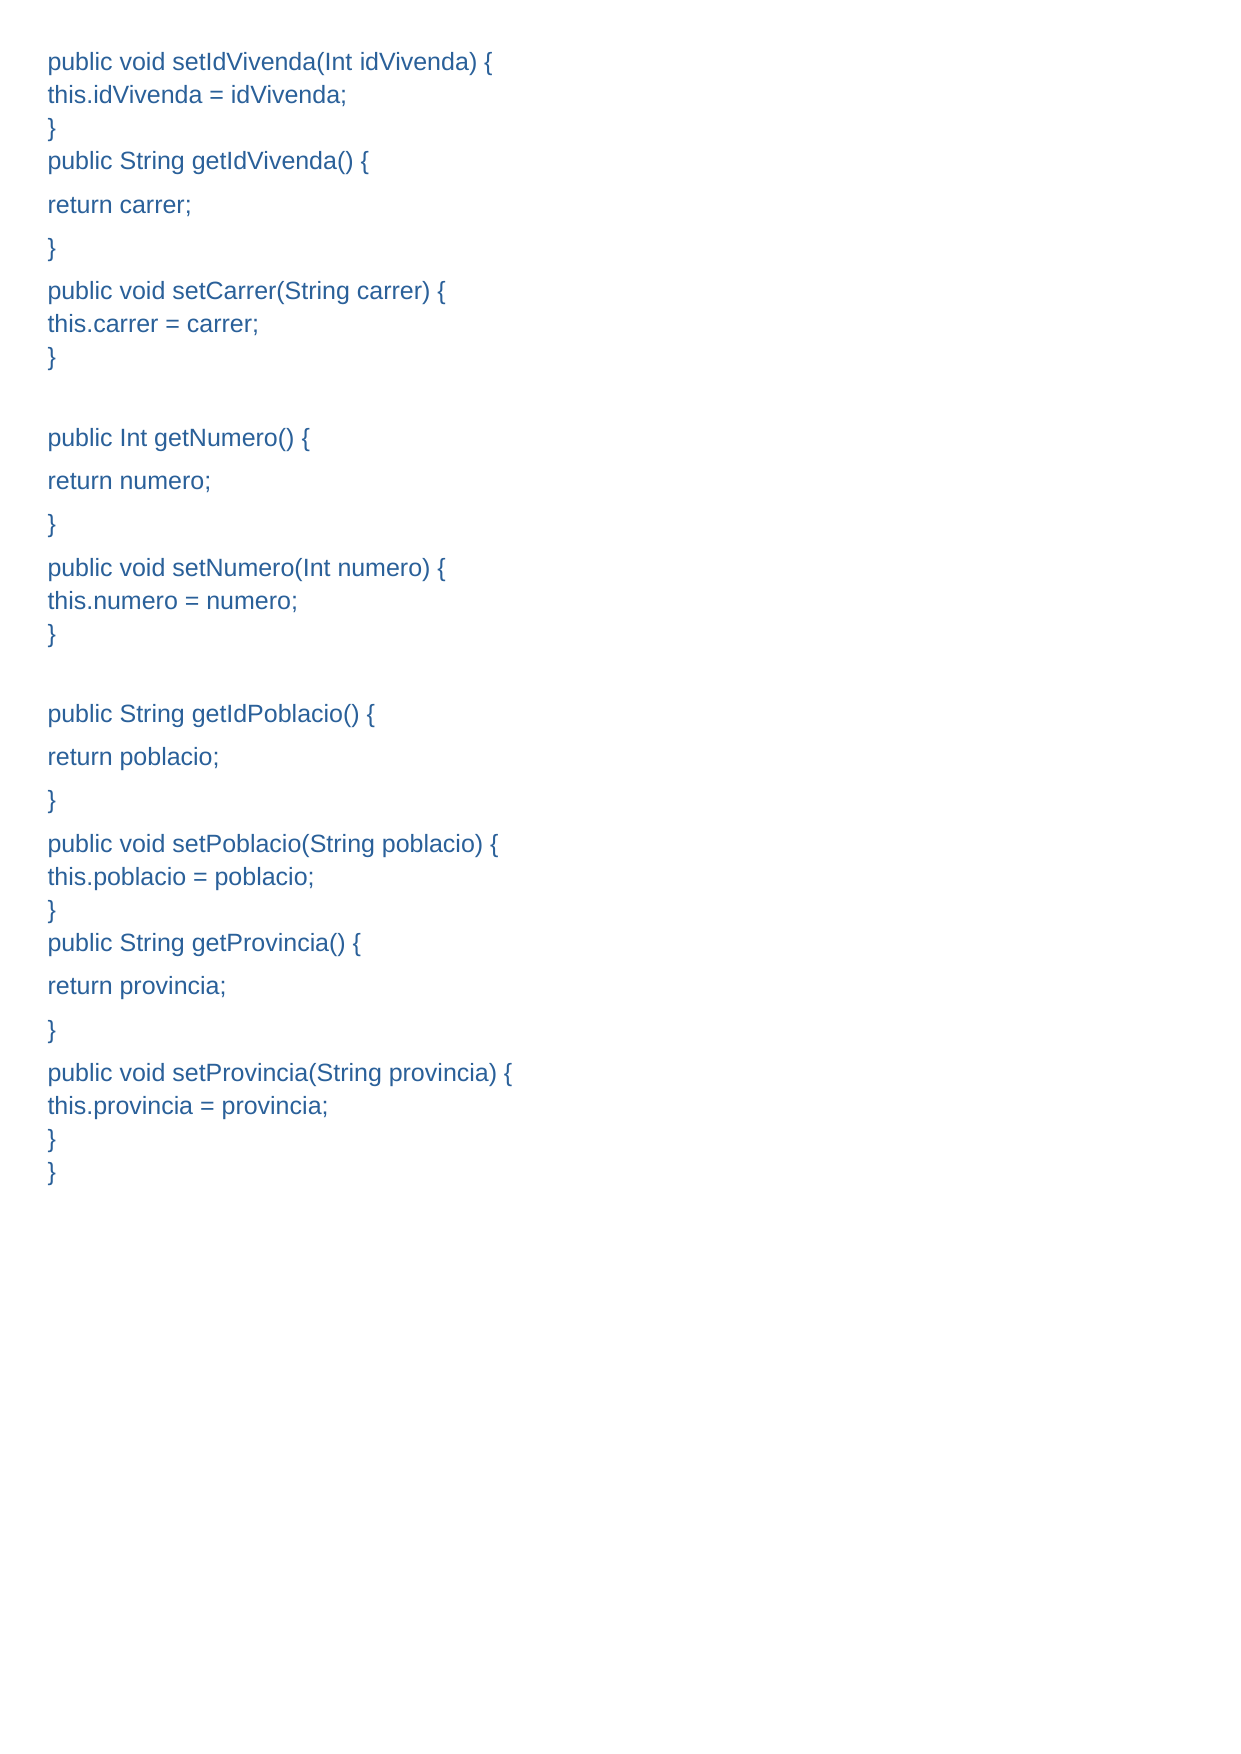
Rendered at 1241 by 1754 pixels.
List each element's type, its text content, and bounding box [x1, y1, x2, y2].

text } [47, 1014, 1193, 1043]
text public void setNumero(Int numero) { this.numero = numero; } [47, 553, 1193, 647]
text public String getProvincia() { [47, 928, 1193, 957]
text public String getIdPoblacio() { [47, 699, 1193, 728]
text } [47, 1157, 1193, 1186]
text return poblacio; [47, 742, 1193, 771]
text public void setCarrer(String carrer) { this.carrer = carrer; } [47, 276, 1193, 371]
text return numero; [47, 466, 1193, 495]
text public void setProvincia(String provincia) { this.provincia = provincia; } [47, 1058, 1193, 1153]
text public Int getNumero() { [47, 423, 1193, 451]
text return carrer; [47, 190, 1193, 218]
text public void setIdVivenda(Int idVivenda) { this.idVivenda = idVivenda; } [47, 47, 1193, 142]
text public String getIdVivenda() { [47, 146, 1193, 175]
text } [47, 509, 1193, 538]
text public void setPoblacio(String poblacio) { this.poblacio = poblacio; } [47, 829, 1193, 924]
text } [47, 786, 1193, 814]
text return provincia; [47, 971, 1193, 1000]
text } [47, 233, 1193, 262]
